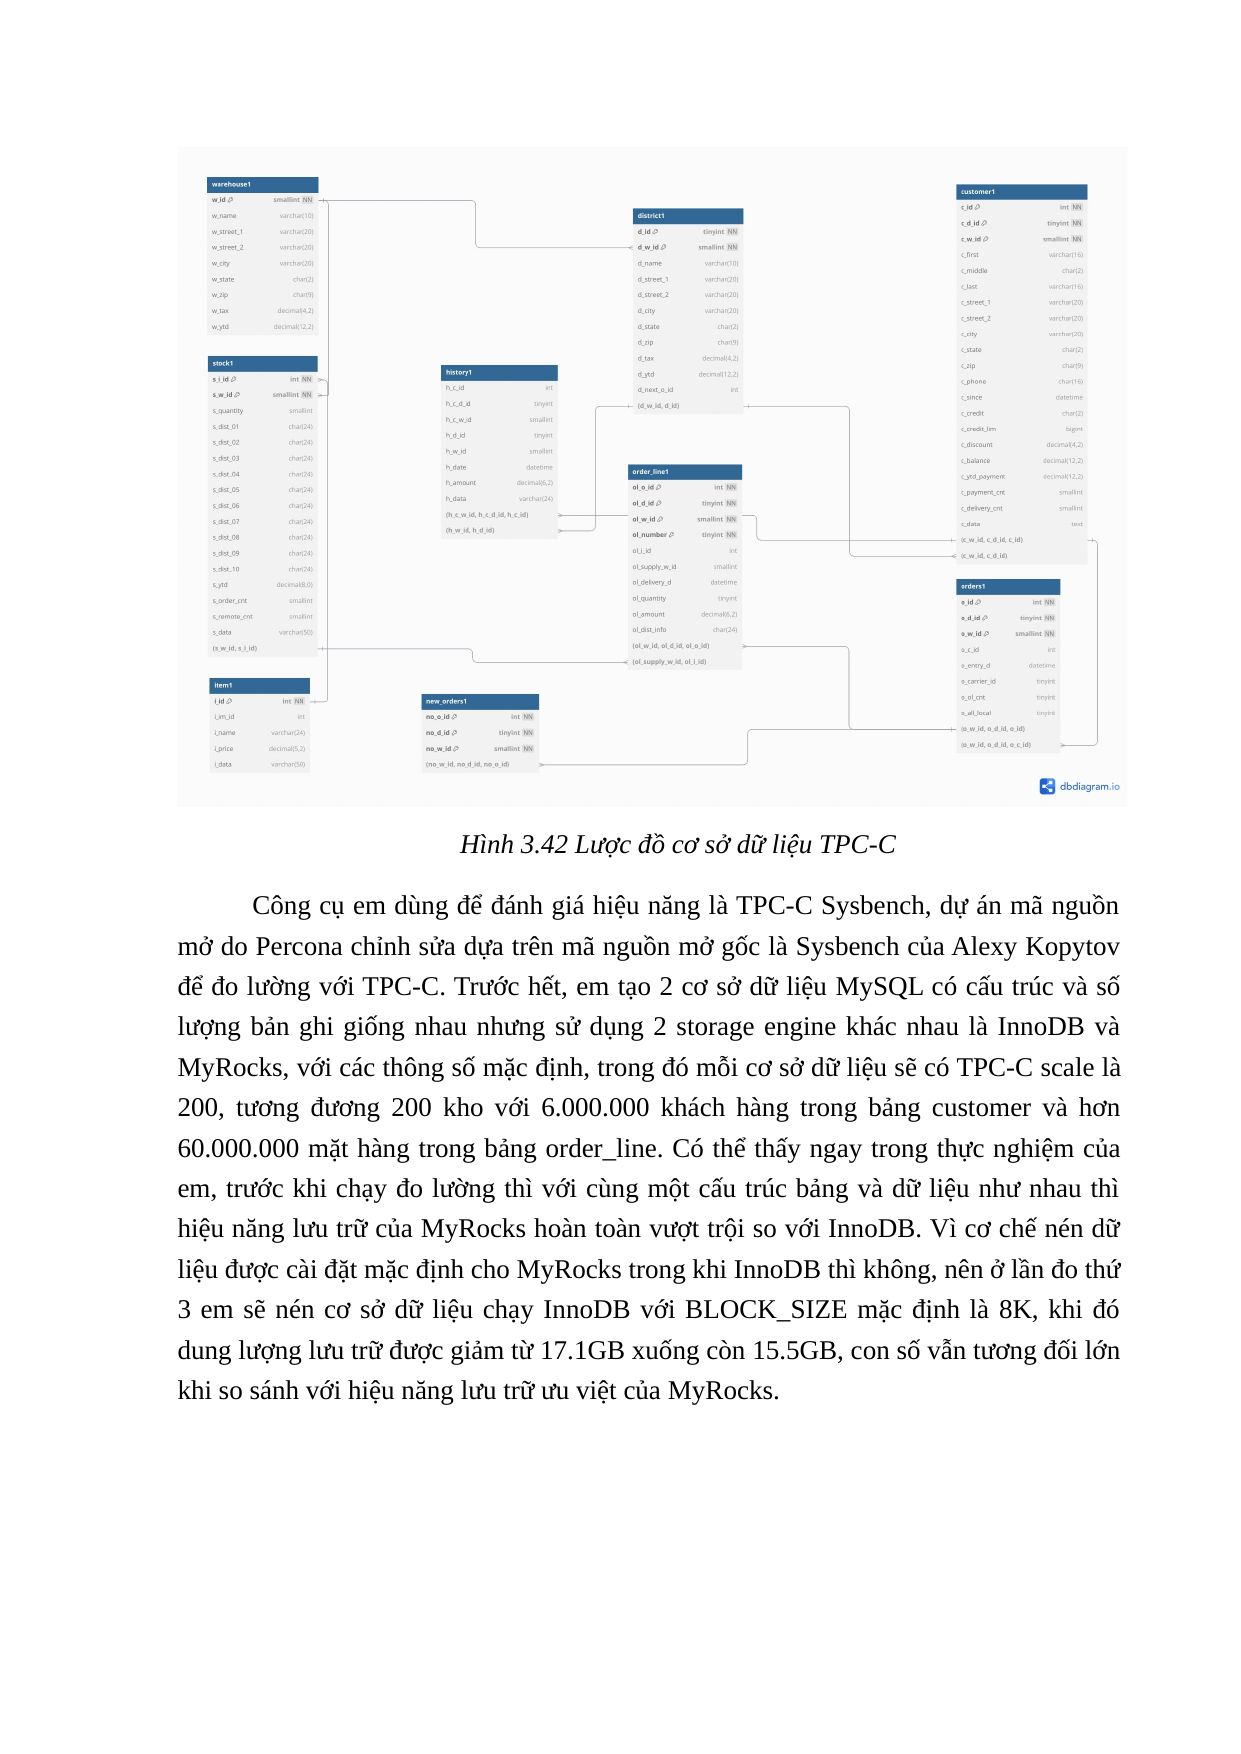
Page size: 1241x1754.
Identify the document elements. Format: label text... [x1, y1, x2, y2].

picture [177, 147, 1128, 807]
text Hình 3.42 Lược đồ cơ sở dữ liệu TPC-C [177, 828, 1122, 859]
text Công cụ em dùng để đánh giá hiệu năng là TPC-C Sysbench, dự án mã nguồn mở do Percona chỉnh sửa dựa trên mã nguồn mở gốc là Sysbench của Alexy Kopytov để đo lường với TPC-C. Trước hết, em tạo 2 cơ sở dữ liệu MySQL có cấu trúc và số lượng bản ghi giống nhau nhưng sử dụng 2 storage engine khác nhau là InnoDB và MyRocks, với các thông số mặc định, trong đó mỗi cơ sở dữ liệu sẽ có TPC-C scale là 200, tương đương 200 kho với 6.000.000 khách hàng trong bảng customer và hơn 60.000.000 mặt hàng trong bảng order_line. Có thể thấy ngay trong thực nghiệm của em, trước khi chạy đo lường thì với cùng một cấu trúc bảng và dữ liệu như nhau thì hiệu năng lưu trữ của MyRocks hoàn toàn vượt trội so với InnoDB. Vì cơ chế nén dữ liệu được cài đặt mặc định cho MyRocks trong khi InnoDB thì không, nên ở lần đo thứ 3 em sẽ nén cơ sở dữ liệu chạy InnoDB với BLOCK_SIZE mặc định là 8K, khi đó dung lượng lưu trữ được giảm từ 17.1GB xuống còn 15.5GB, con số vẫn tương đối lớn khi so sánh với hiệu năng lưu trữ ưu việt của MyRocks. [177, 889, 1122, 1405]
